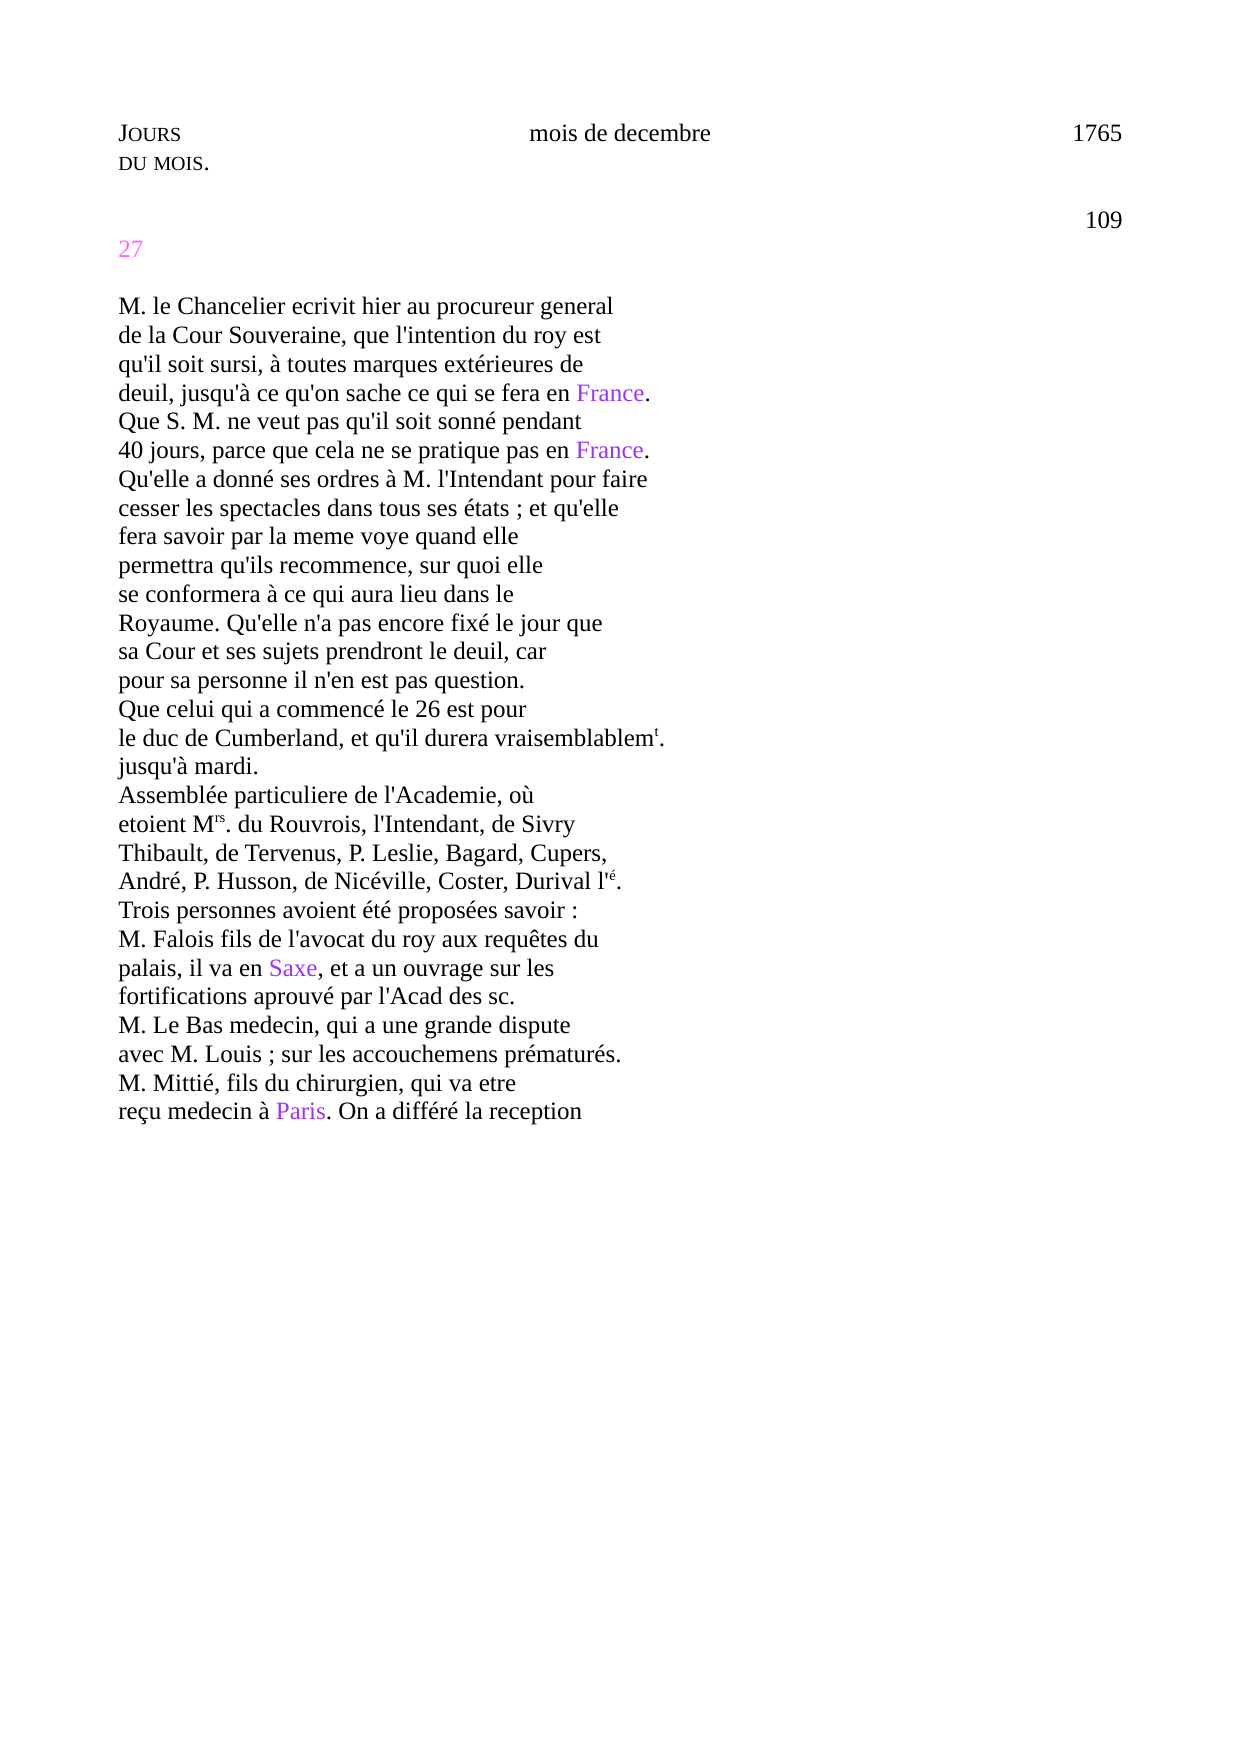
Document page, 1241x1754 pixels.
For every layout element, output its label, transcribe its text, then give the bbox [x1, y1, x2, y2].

text Assemblée particuliere de l'Academie, où etoient Mrs. du Rouvrois, l'Intendant, de Sivry Thibault, de Tervenus, P. Leslie, Bagard, Cupers, André, P. Husson, de Nicéville, Coster, Durival l'é. Trois personnes avoient été proposées savoir : M. Falois fils de l'avocat du roy aux requêtes du palais, il va en Saxe, et a un ouvrage sur les fortifications aprouvé par l'Acad des sc. M. Le Bas medecin, qui a une grande dispute avec M. Louis ; sur les accouchemens prématurés. M. Mittié, fils du chirurgien, qui va etre reçu medecin à Paris. On a différé la reception [118, 780, 1122, 1125]
text 27 M. le Chancelier ecrivit hier au procureur general de la Cour Souveraine, que l'intention du roy est qu'il soit sursi, à toutes marques extérieures de deuil, jusqu'à ce qu'on sache ce qui se fera en France. Que S. M. ne veut pas qu'il soit sonné pendant 40 jours, parce que cela ne se pratique pas en France. Qu'elle a donné ses ordres à M. l'Intendant pour faire cesser les spectacles dans tous ses états ; et qu'elle fera savoir par la meme voye quand elle permettra qu'ils recommence, sur quoi elle se conformera à ce qui aura lieu dans le Royaume. Qu'elle n'a pas encore fixé le jour que sa Cour et ses sujets prendront le deuil, car pour sa personne il n'en est pas question. Que celui qui a commencé le 26 est pour le duc de Cumberland, et qu'il durera vraisemblablemt. jusqu'à mardi. [118, 234, 1122, 780]
text 109 [118, 205, 1122, 234]
